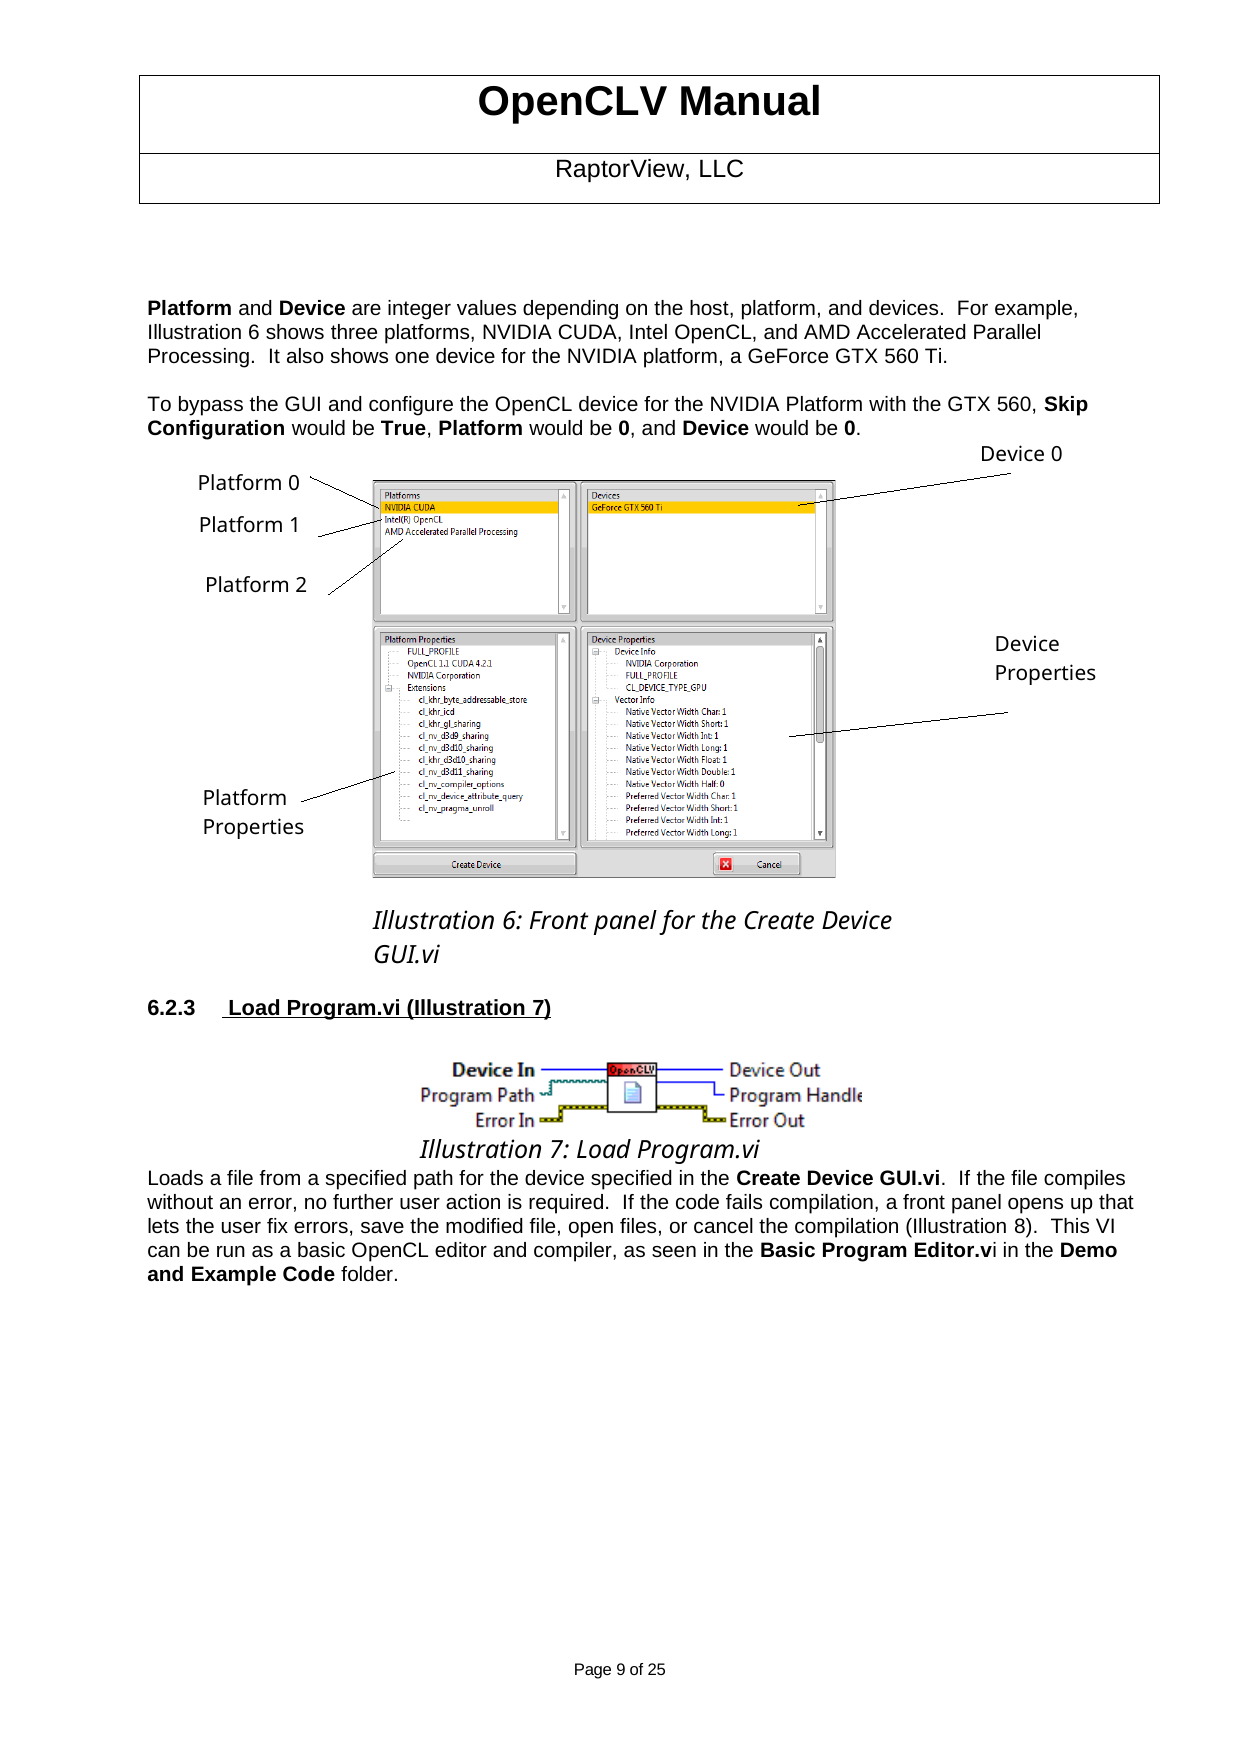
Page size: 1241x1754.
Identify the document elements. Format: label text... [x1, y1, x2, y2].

subtitle Load Program.vi (Illustration 7) [147, 995, 1152, 1020]
text Platform and Device are integer values depending on the host, platform, and devices. For example, Illustration 6 shows three platforms, NVIDIA CUDA, Intel OpenCL, and AMD Accelerated Parallel Processing. It also shows one device for the NVIDIA platform, a GeForce GTX 560 Ti. [147, 296, 1152, 368]
text Illustration 6: Front panel for the Create Device GUI.vi [373, 903, 928, 971]
text Loads a file from a specified path for the device specified in the Create Device GUI.vi. If the file compiles without an error, no further user action is required. If the code fails compilation, a front panel opens up that lets the user fix errors, save the modified file, open files, or cancel the compilation (Illustration 8). This VI can be run as a basic OpenCL editor and compiler, as seen in the Basic Program Editor.vi in the Demo and Example Code folder. [147, 1044, 1152, 1286]
text To bypass the GUI and configure the OpenCL device for the NVIDIA Platform with the GTX 560, Skip Configuration would be True, Platform would be 0, and Device would be 0. [147, 392, 1152, 440]
text Illustration 7: Load Program.vi [420, 1132, 862, 1166]
